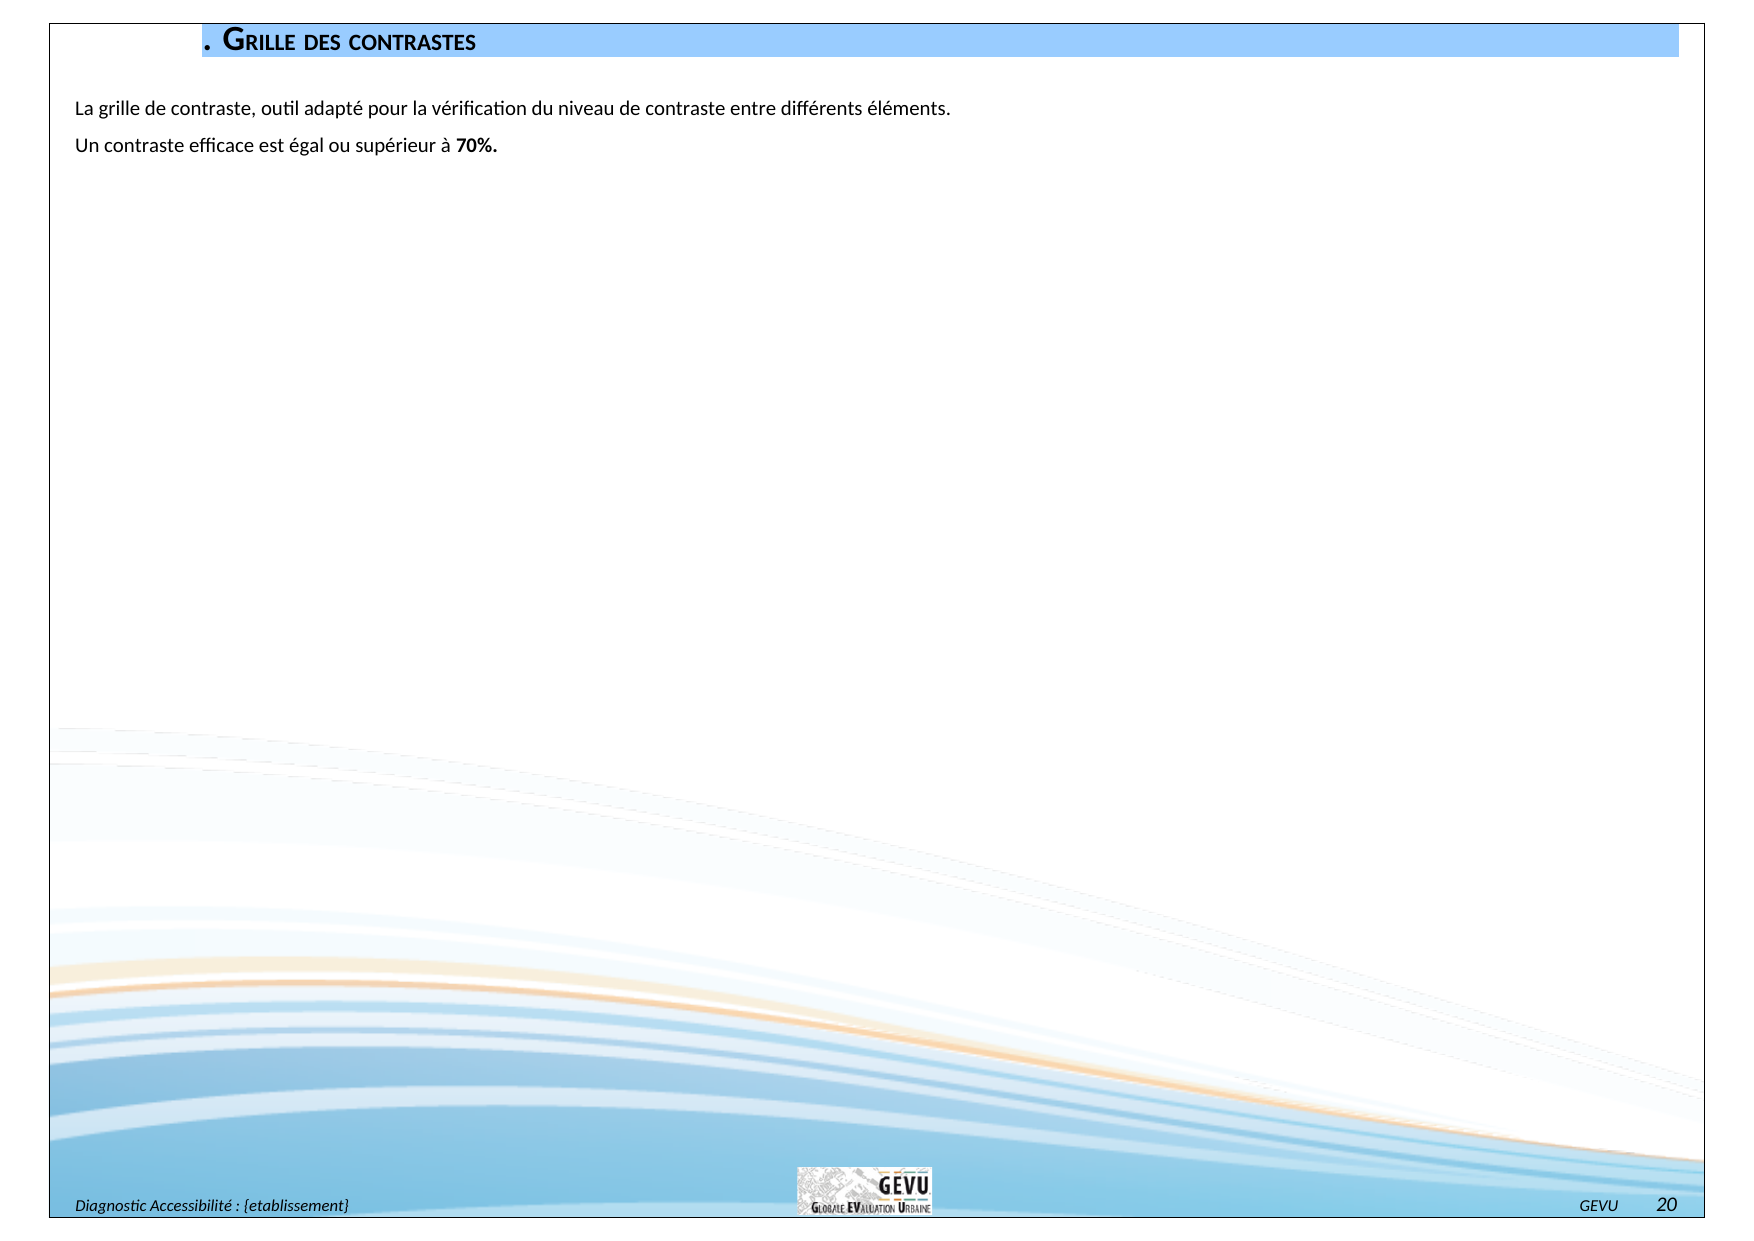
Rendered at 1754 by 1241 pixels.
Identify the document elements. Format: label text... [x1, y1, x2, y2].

text Un contraste efficace est égal ou supérieur à 70%. [75, 133, 1679, 158]
picture [476, 850, 1277, 1217]
subtitle Grille des contrastes [202, 24, 1679, 57]
text La grille de contraste, outil adapté pour la vérification du niveau de contraste entre différents éléments. [75, 95, 1679, 120]
